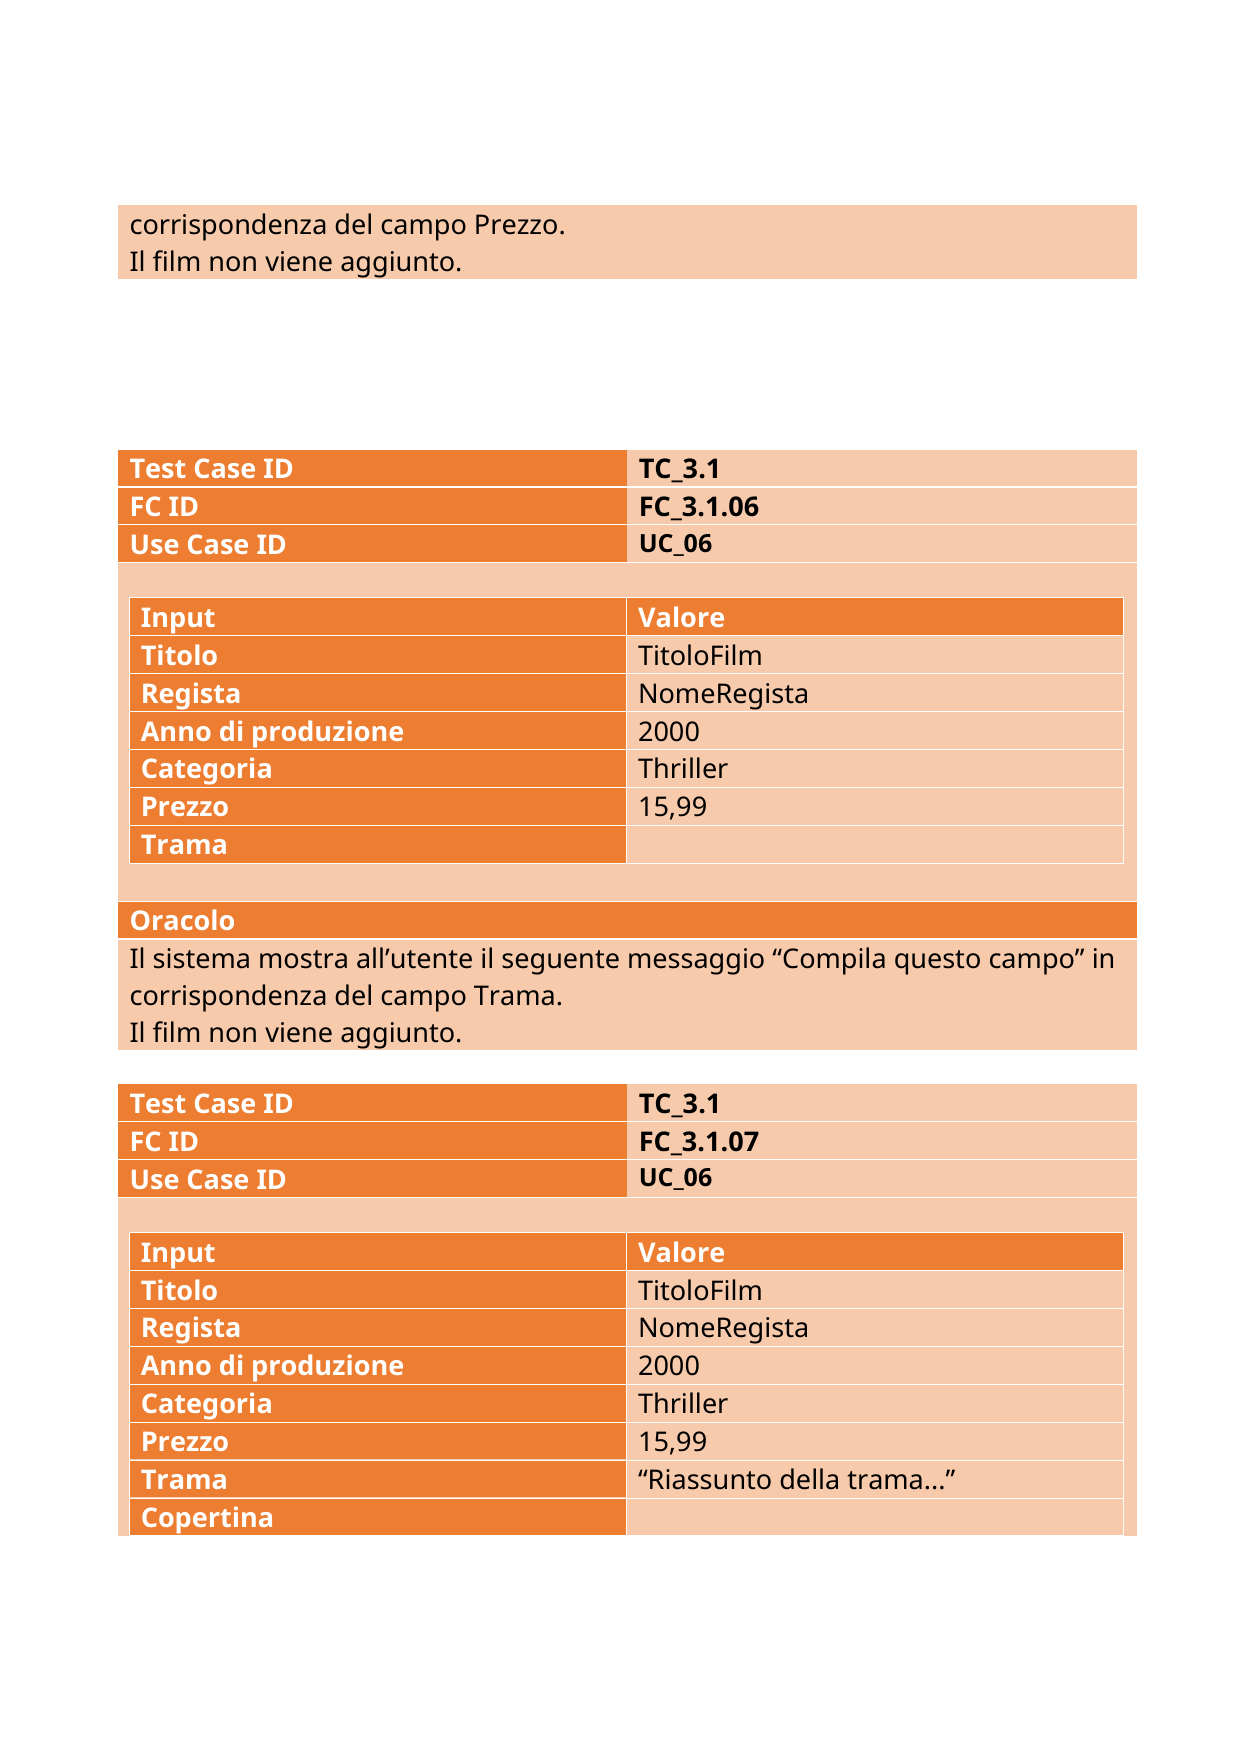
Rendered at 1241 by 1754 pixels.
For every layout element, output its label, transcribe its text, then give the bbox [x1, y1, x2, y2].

table_cell Il sistema mostra all’utente il seguente messaggio “Compila questo campo” in corrispondenza del campo Trama. Il film non viene aggiunto. [118, 940, 1137, 1050]
table_cell Trama [130, 1461, 626, 1497]
table_cell NomeRegista [627, 1309, 1123, 1346]
table_cell FC_3.1.07 [627, 1122, 1137, 1159]
table_cell [118, 563, 1137, 901]
table_cell Titolo [130, 636, 626, 673]
table_cell Regista [130, 674, 626, 711]
table_header Input [130, 598, 626, 635]
table_cell Trama [130, 826, 626, 863]
table_cell Thriller [627, 1385, 1123, 1422]
table_header TC_3.1 [627, 450, 1137, 486]
table_cell NomeRegista [627, 674, 1123, 711]
table_cell 2000 [627, 1347, 1123, 1384]
table_header TC_3.1 [627, 1084, 1137, 1121]
table_cell FC ID [118, 488, 627, 524]
table_header Test Case ID [118, 1084, 627, 1121]
table_cell Prezzo [130, 1423, 626, 1459]
table_cell Categoria [130, 750, 626, 787]
table_cell [627, 1499, 1123, 1535]
table_cell TitoloFilm [627, 1271, 1123, 1308]
table_cell Use Case ID [118, 525, 627, 562]
table_cell Anno di produzione [130, 712, 626, 749]
table_header Valore [627, 1233, 1123, 1270]
table_cell UC_06 [627, 525, 1137, 562]
table_cell Prezzo [130, 788, 626, 825]
table_cell Titolo [130, 1271, 626, 1308]
table_cell FC ID [118, 1122, 627, 1159]
table_header Test Case ID [118, 450, 627, 486]
table_cell Anno di produzione [130, 1347, 626, 1384]
table_cell TitoloFilm [627, 636, 1123, 673]
table_cell corrispondenza del campo Prezzo. Il film non viene aggiunto. [118, 205, 1137, 279]
table_cell Use Case ID [118, 1160, 627, 1197]
table_cell [118, 1198, 1137, 1536]
table_cell [627, 902, 1137, 938]
table_cell [627, 826, 1123, 863]
table_cell Copertina [130, 1499, 626, 1535]
table_cell Oracolo [118, 902, 627, 938]
table_cell “Riassunto della trama...” [627, 1461, 1123, 1497]
table_cell Categoria [130, 1385, 626, 1422]
table_cell 15,99 [627, 788, 1123, 825]
table_cell UC_06 [627, 1160, 1137, 1197]
table_cell 2000 [627, 712, 1123, 749]
table_header Valore [627, 598, 1123, 635]
table_cell 15,99 [627, 1423, 1123, 1459]
table_cell Regista [130, 1309, 626, 1346]
table_header Input [130, 1233, 626, 1270]
table_cell FC_3.1.06 [627, 488, 1137, 524]
table_cell Thriller [627, 750, 1123, 787]
